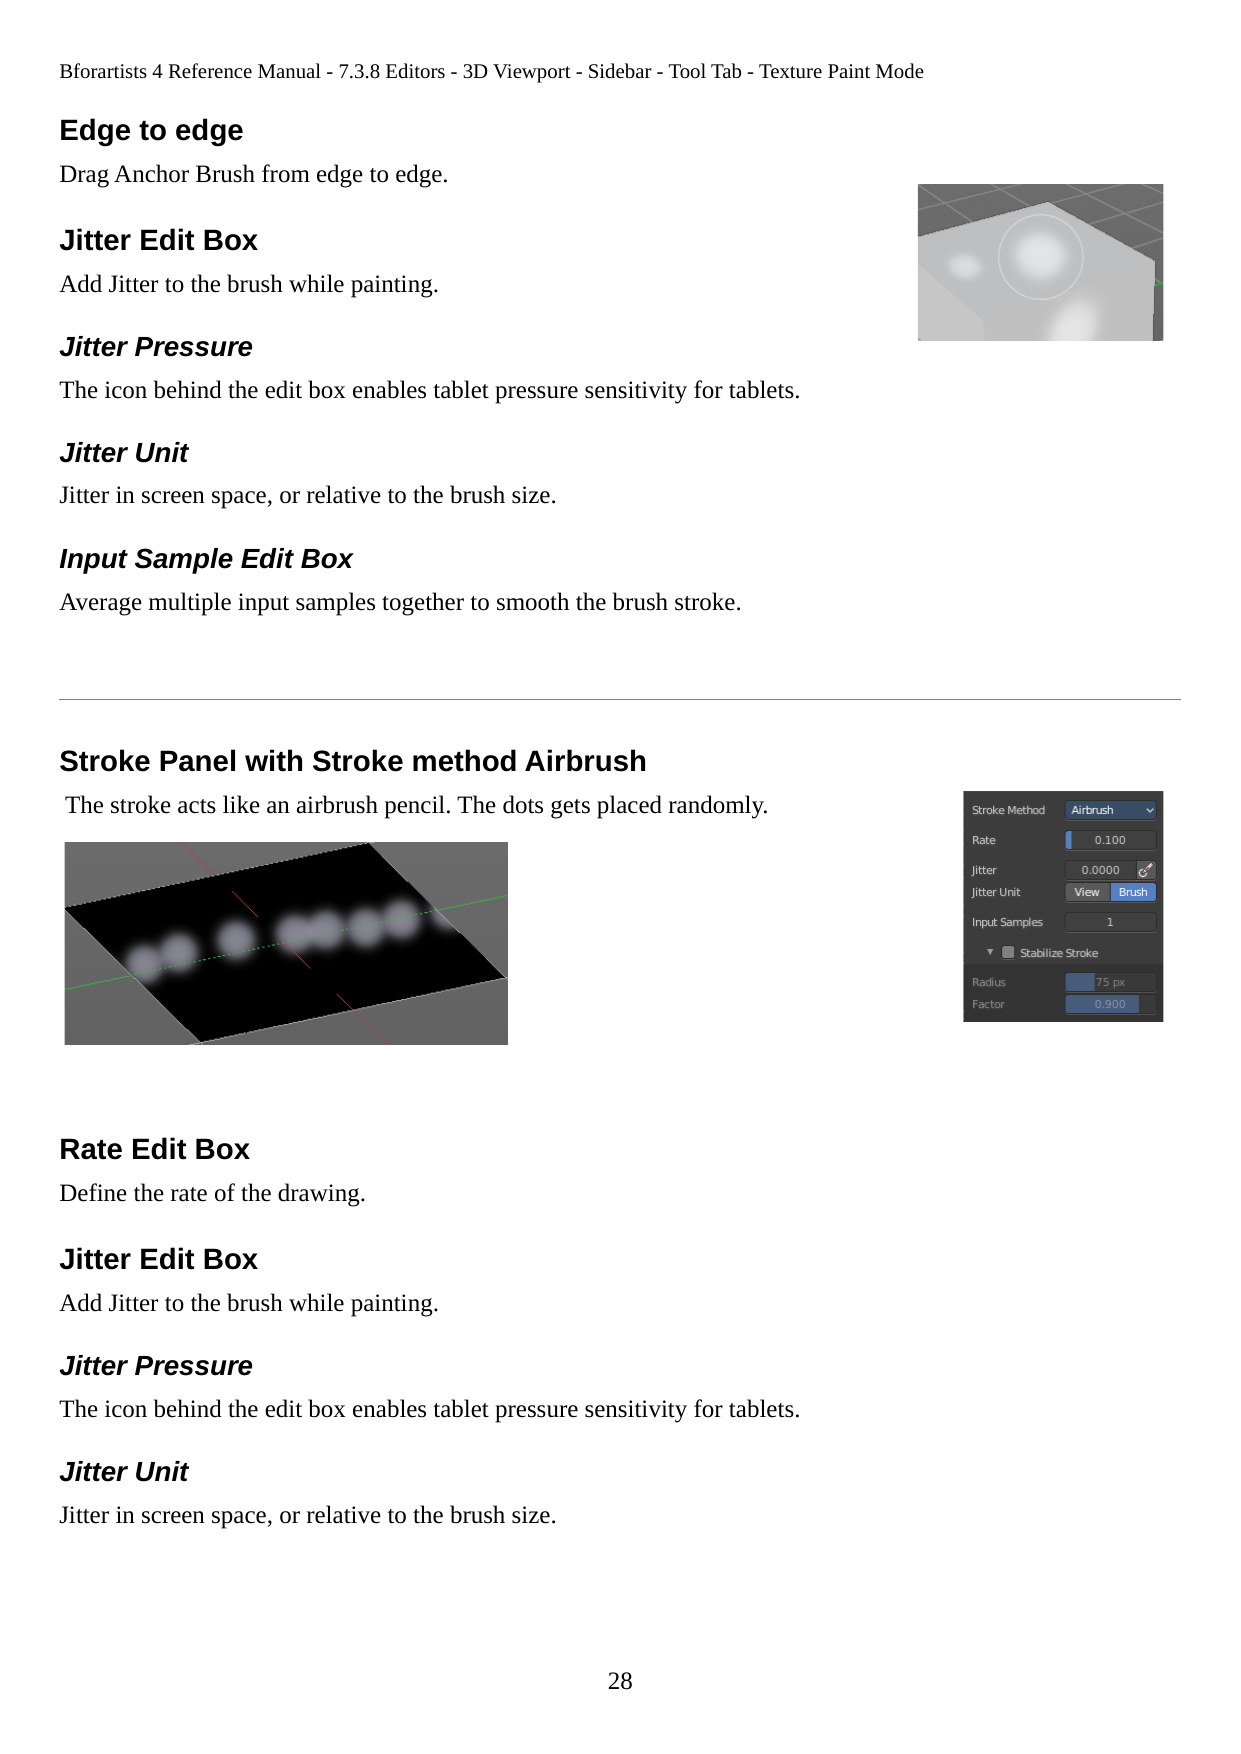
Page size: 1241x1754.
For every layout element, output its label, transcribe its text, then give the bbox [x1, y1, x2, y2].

subtitle [1164, 222, 1181, 256]
text The stroke acts like an airbrush pencil. The dots gets placed randomly. [59, 790, 1181, 818]
subtitle Jitter Pressure [59, 1350, 1181, 1382]
text Add Jitter to the brush while painting. [59, 1288, 1181, 1317]
subtitle Jitter Edit Box [59, 1242, 1181, 1276]
text Jitter in screen space, or relative to the brush size. [59, 481, 1181, 509]
subtitle Jitter Pressure [59, 330, 1181, 362]
text Average multiple input samples together to smooth the brush stroke. [59, 587, 1181, 615]
text Add Jitter to the brush while painting. [59, 269, 917, 297]
subtitle Jitter Edit Box [59, 222, 917, 256]
picture [963, 791, 1164, 1022]
subtitle Jitter Unit [59, 436, 1181, 468]
subtitle Edge to edge [59, 113, 1181, 146]
picture [917, 184, 1164, 341]
subtitle Stroke Panel with Stroke method Airbrush [59, 743, 1181, 777]
text Jitter in screen space, or relative to the brush size. [59, 1500, 1181, 1529]
text Define the rate of the drawing. [59, 1178, 1181, 1207]
text The icon behind the edit box enables tablet pressure sensitivity for tablets. [59, 375, 1181, 403]
subtitle Jitter Unit [59, 1456, 1181, 1487]
text The icon behind the edit box enables tablet pressure sensitivity for tablets. [59, 1394, 1181, 1423]
subtitle Input Sample Edit Box [59, 542, 1181, 574]
subtitle Rate Edit Box [59, 1132, 1181, 1166]
picture [64, 842, 508, 1045]
text Drag Anchor Brush from edge to edge. [59, 159, 1181, 188]
